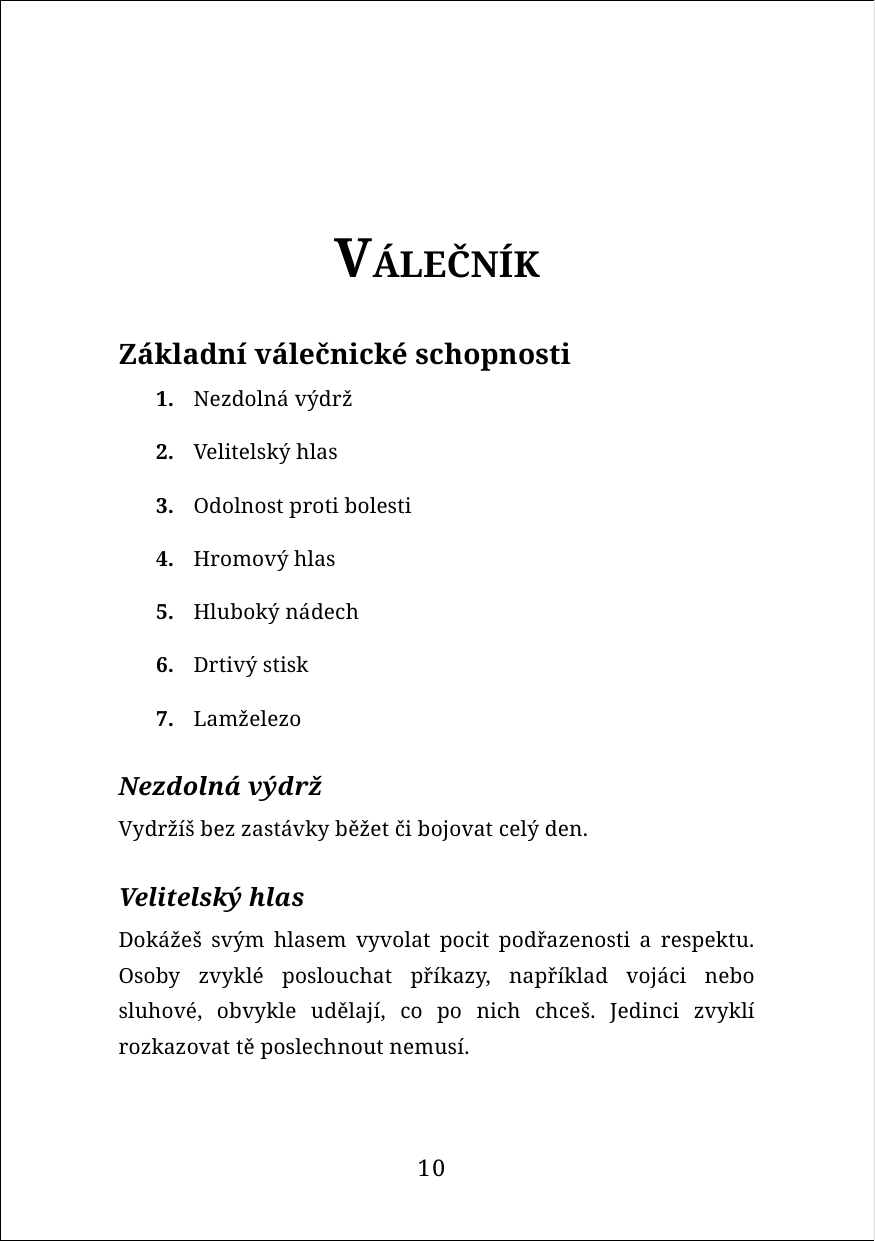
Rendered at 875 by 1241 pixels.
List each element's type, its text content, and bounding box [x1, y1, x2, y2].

list Drtivý stisk [156, 650, 756, 679]
list Odolnost proti bolesti [156, 491, 756, 519]
subtitle Válečník [118, 219, 756, 293]
list Hluboký nádech [156, 597, 756, 626]
text Dokážeš svým hlasem vyvolat pocit podřazenosti a respektu. Osoby zvyklé poslouchat příkazy, například vojáci nebo sluhové, obvykle udělají, co po nich chceš. Jedinci zvyklí rozkazovat tě poslechnout nemusí. [118, 925, 756, 1060]
subtitle Velitelský hlas [118, 879, 756, 913]
subtitle Základní válečnické schopnosti [118, 334, 756, 372]
list Lamželezo [156, 704, 756, 732]
subtitle Nezdolná výdrž [118, 769, 756, 803]
list Hromový hlas [156, 544, 756, 572]
text Vydržíš bez zastávky běžet či bojovat celý den. [118, 814, 756, 843]
list Nezdolná výdrž [156, 384, 756, 413]
list Velitelský hlas [156, 437, 756, 466]
